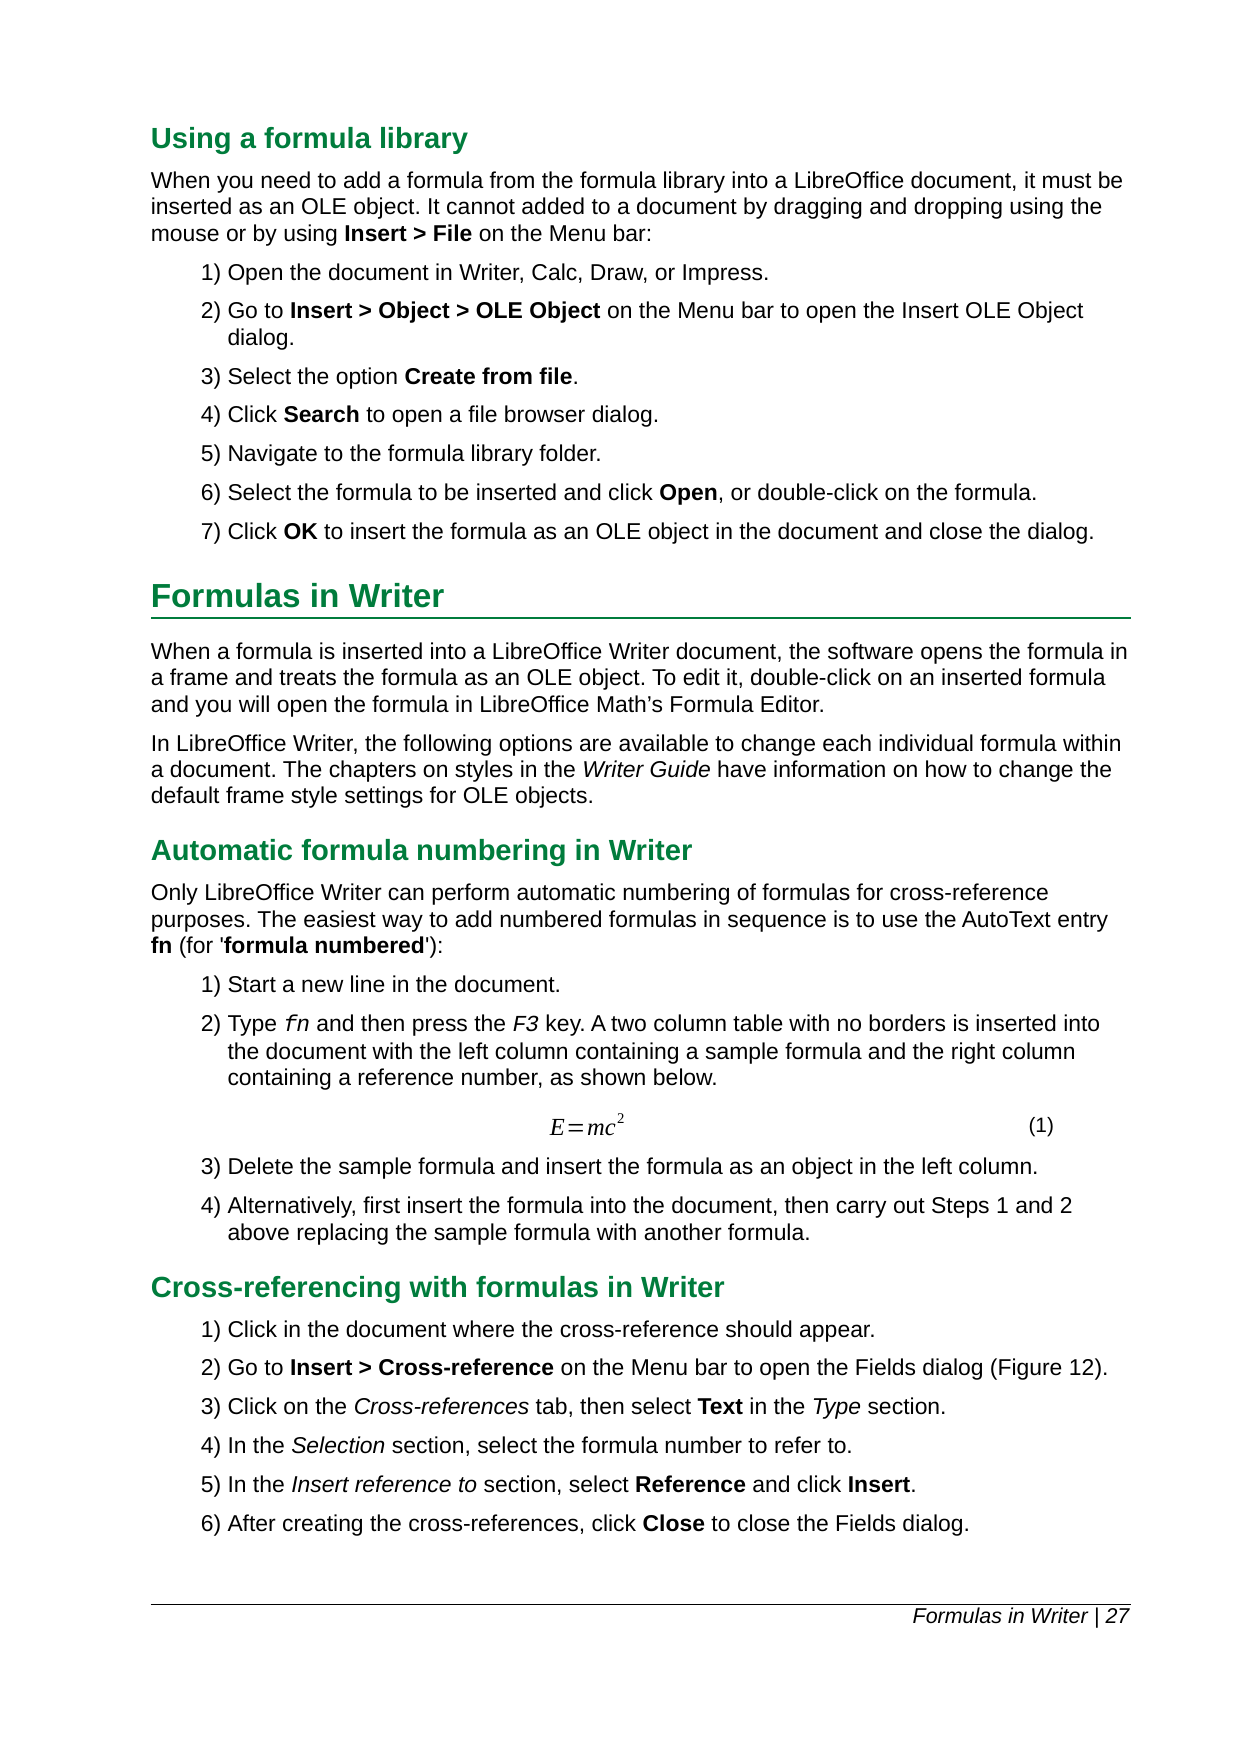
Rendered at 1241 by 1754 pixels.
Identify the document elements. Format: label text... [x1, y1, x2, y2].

list Navigate to the formula library folder. [227, 440, 1131, 467]
subtitle Using a formula library [151, 121, 1131, 154]
list Open the document in Writer, Calc, Draw, or Impress. [227, 258, 1131, 285]
subtitle Formulas in Writer [151, 576, 1131, 617]
list In the Selection section, select the formula number to refer to. [227, 1432, 1131, 1458]
list When you need to add a formula from the formula library into a LibreOffice document, it must be inserted as an OLE object. It cannot added to a document by dragging and dropping using the mouse or by using Insert > File on the Menu bar: [151, 167, 1131, 246]
list Type fn and then press the F3 key. A two column table with no borders is inserted into the document with the left column containing a sample formula and the right column containing a reference number, as shown below. [227, 1010, 1131, 1091]
list Go to Insert > Cross-reference on the Menu bar to open the Fields dialog (Figure 12). [227, 1354, 1131, 1381]
text In LibreOffice Writer, the following options are available to change each individual formula within a document. The chapters on styles in the Writer Guide have information on how to change the default frame style settings for OLE objects. [151, 729, 1131, 808]
list Delete the sample formula and insert the formula as an object in the left column. [227, 1153, 1131, 1179]
list After creating the cross-references, click Close to close the Fields dialog. [227, 1510, 1131, 1536]
text When a formula is inserted into a LibreOffice Writer document, the software opens the formula in a frame and treats the formula as an OLE object. To edit it, double-click on an inserted formula and you will open the formula in LibreOffice Math’s Formula Editor. [151, 638, 1131, 717]
subtitle Cross-referencing with formulas in Writer [151, 1269, 1131, 1303]
list Click on the Cross-references tab, then select Text in the Type section. [227, 1393, 1131, 1419]
list Start a new line in the document. [227, 971, 1131, 997]
list Alternatively, first insert the formula into the document, then carry out Steps 1 and 2 above replacing the sample formula with another formula. [227, 1192, 1131, 1245]
list Click in the document where the cross-reference should appear. [227, 1316, 1131, 1342]
table_header [151, 1103, 1022, 1141]
list Select the option Create from file. [227, 363, 1131, 389]
subtitle Automatic formula numbering in Writer [151, 833, 1131, 867]
list In the Insert reference to section, select Reference and click Insert. [227, 1471, 1131, 1497]
list Go to Insert > Object > OLE Object on the Menu bar to open the Insert OLE Object dialog. [227, 297, 1131, 350]
list Click OK to insert the formula as an OLE object in the document and close the dialog. [227, 518, 1131, 544]
list Only LibreOffice Writer can perform automatic numbering of formulas for cross-reference purposes. The easiest way to add numbered formulas in sequence is to use the AutoText entry fn (for 'formula numbered'): [151, 879, 1131, 958]
table_header (1) [1022, 1103, 1131, 1141]
list Click Search to open a file browser dialog. [227, 401, 1131, 428]
list Select the formula to be inserted and click Open, or double-click on the formula. [227, 479, 1131, 506]
